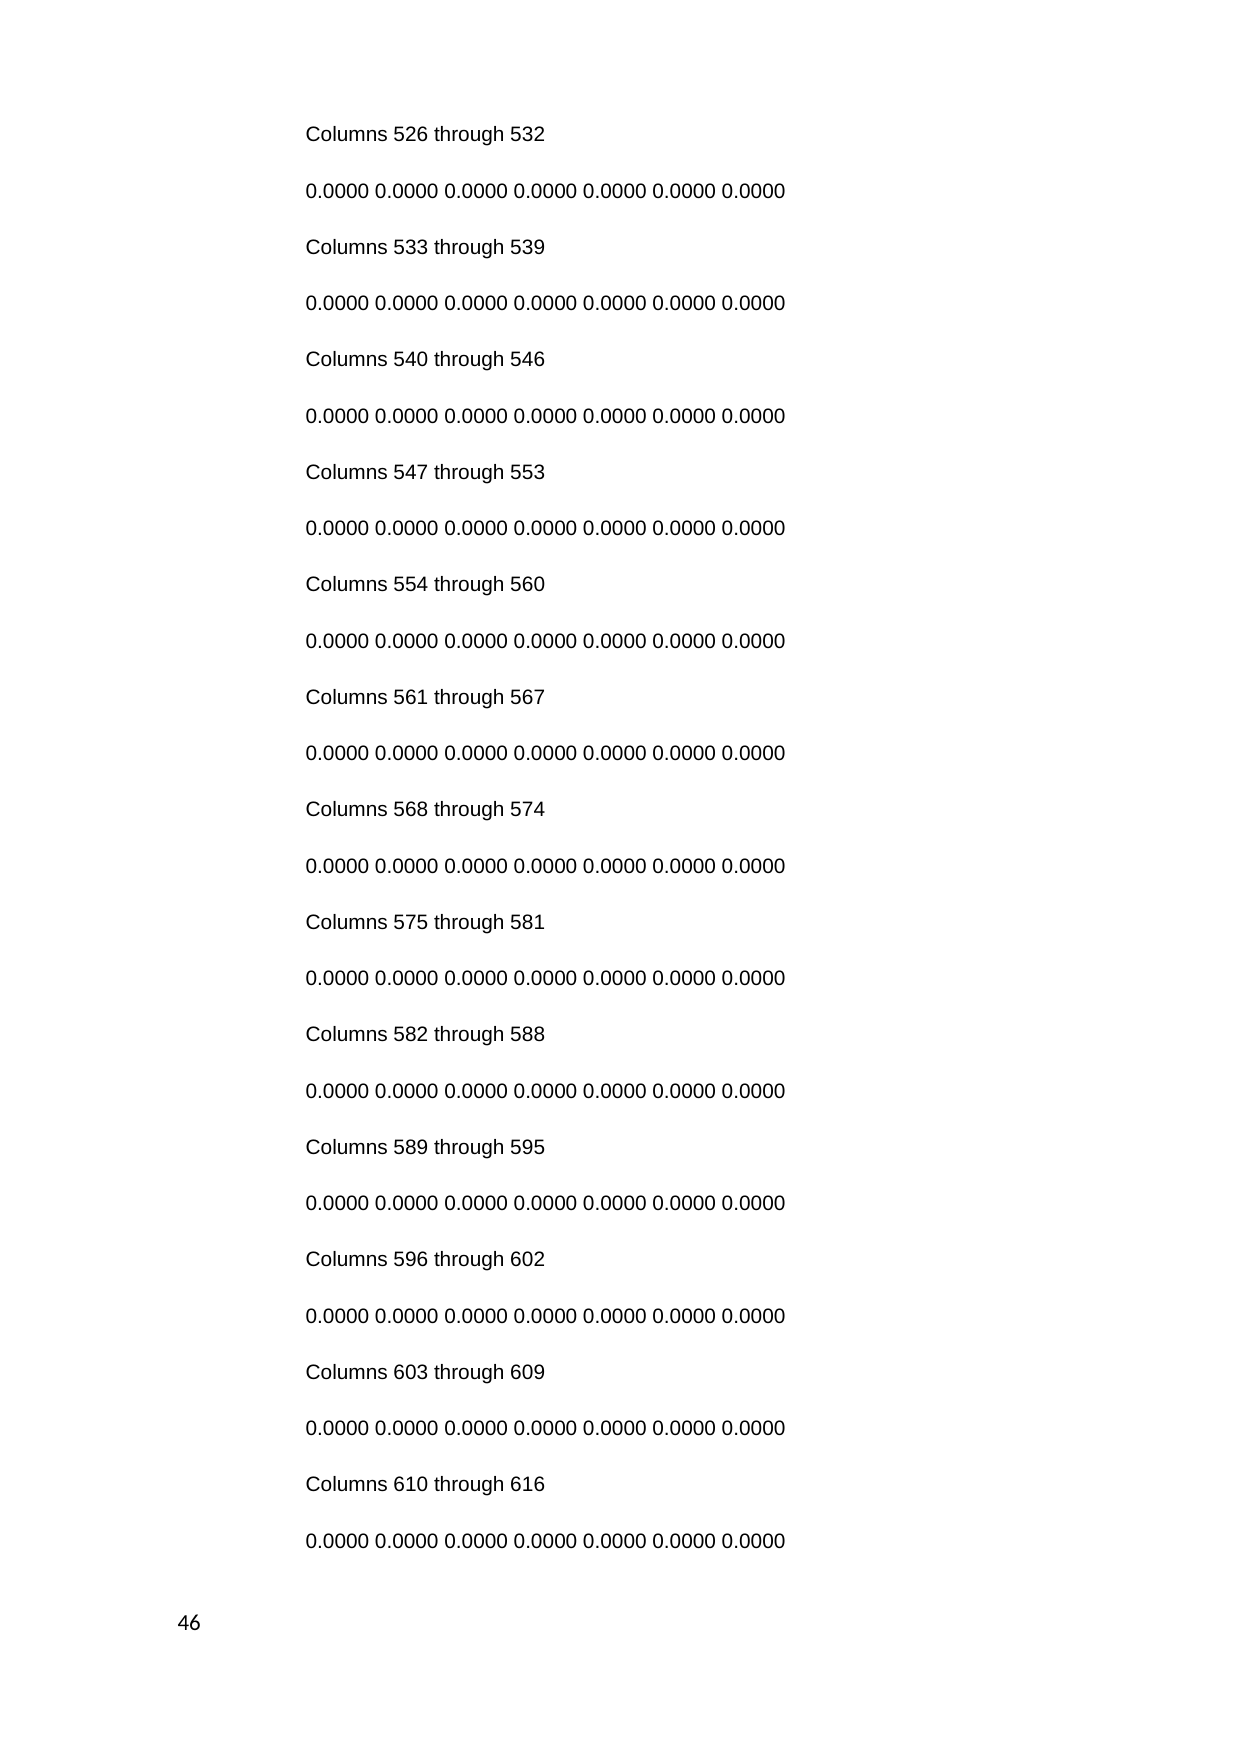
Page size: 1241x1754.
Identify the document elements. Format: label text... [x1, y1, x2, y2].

text Columns 526 through 532 0.0000 0.0000 0.0000 0.0000 0.0000 0.0000 0.0000 Columns 533 through 539 0.0000 0.0000 0.0000 0.0000 0.0000 0.0000 0.0000 Columns 540 through 546 0.0000 0.0000 0.0000 0.0000 0.0000 0.0000 0.0000 Columns 547 through 553 0.0000 0.0000 0.0000 0.0000 0.0000 0.0000 0.0000 Columns 554 through 560 0.0000 0.0000 0.0000 0.0000 0.0000 0.0000 0.0000 Columns 561 through 567 0.0000 0.0000 0.0000 0.0000 0.0000 0.0000 0.0000 Columns 568 through 574 0.0000 0.0000 0.0000 0.0000 0.0000 0.0000 0.0000 Columns 575 through 581 0.0000 0.0000 0.0000 0.0000 0.0000 0.0000 0.0000 Columns 582 through 588 0.0000 0.0000 0.0000 0.0000 0.0000 0.0000 0.0000 Columns 589 through 595 0.0000 0.0000 0.0000 0.0000 0.0000 0.0000 0.0000 Columns 596 through 602 0.0000 0.0000 0.0000 0.0000 0.0000 0.0000 0.0000 Columns 603 through 609 0.0000 0.0000 0.0000 0.0000 0.0000 0.0000 0.0000 Columns 610 through 616 0.0000 0.0000 0.0000 0.0000 0.0000 0.0000 0.0000 [305, 118, 1069, 1552]
